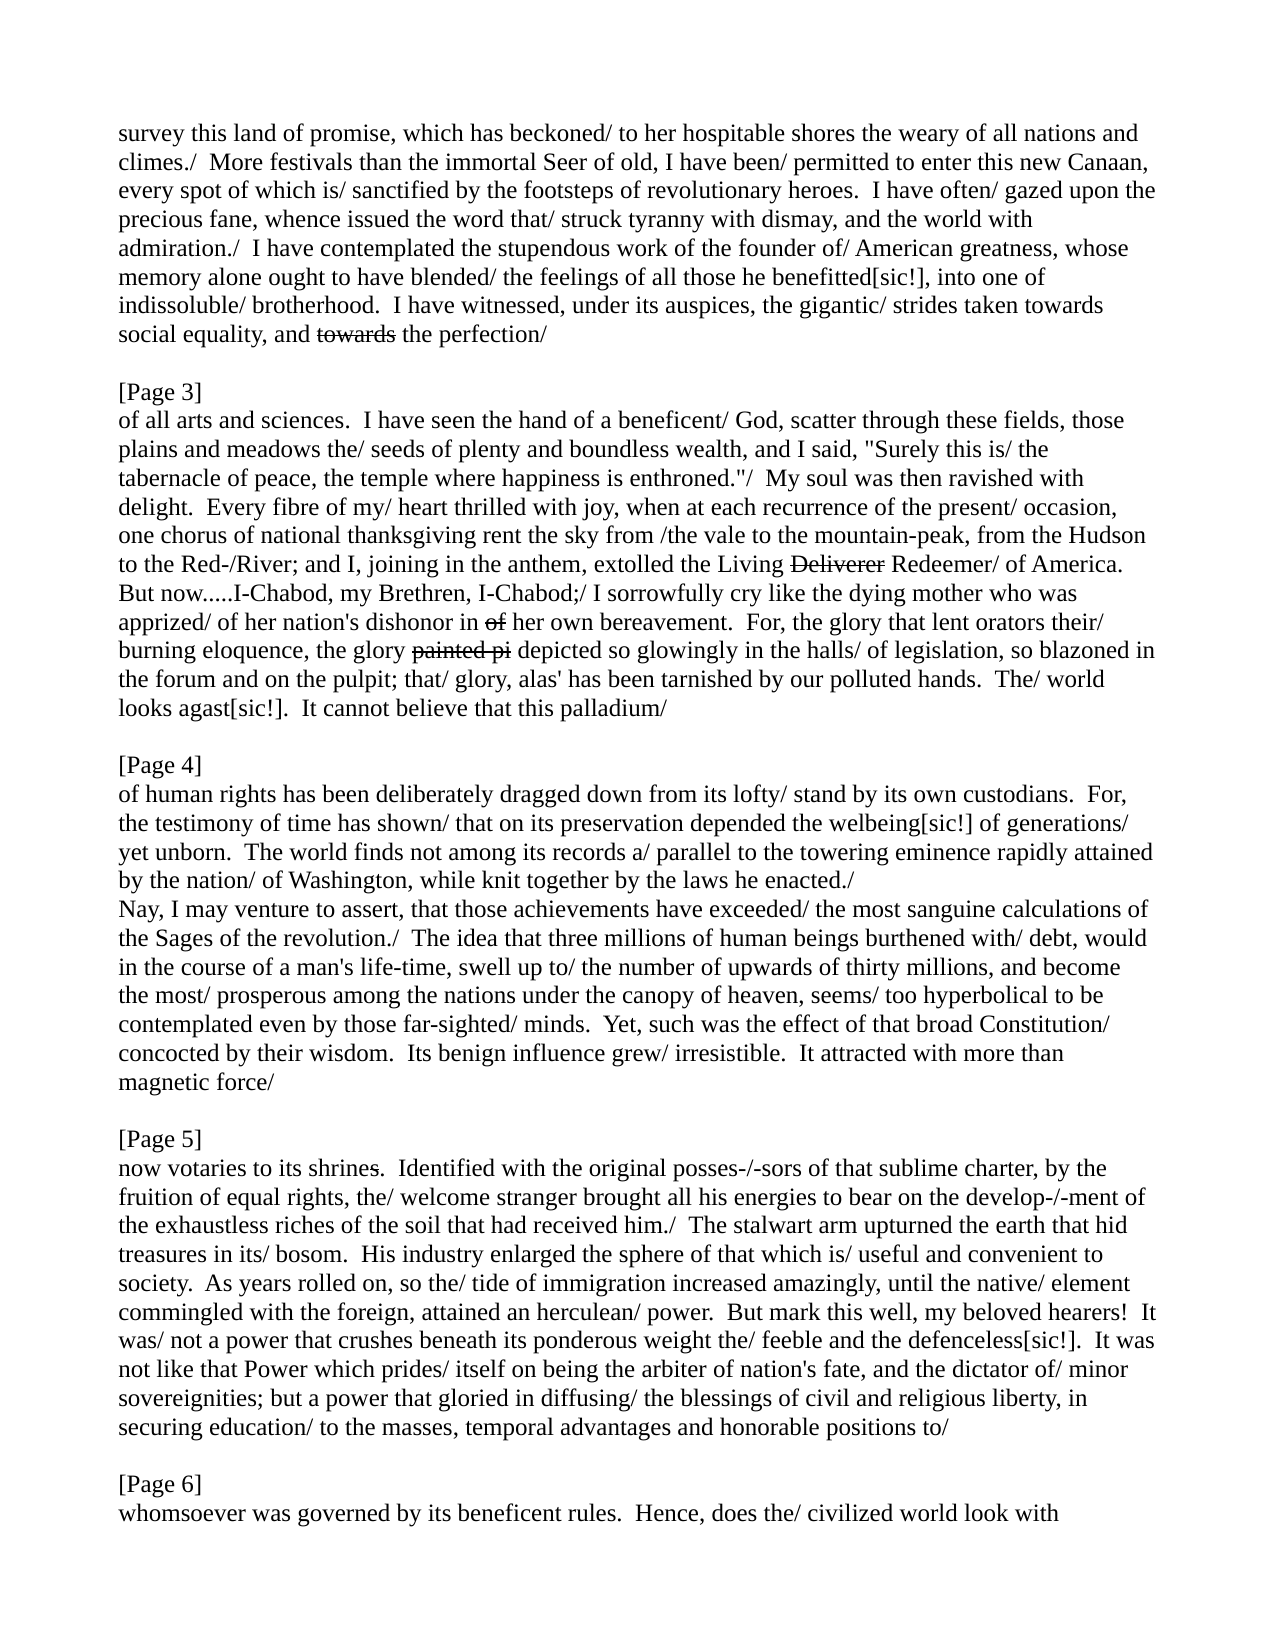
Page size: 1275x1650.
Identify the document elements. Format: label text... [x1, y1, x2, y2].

text survey this land of promise, which has beckoned/ to her hospitable shores the weary of all nations and climes./ More festivals than the immortal Seer of old, I have been/ permitted to enter this new Canaan, every spot of which is/ sanctified by the footsteps of revolutionary heroes. I have often/ gazed upon the precious fane, whence issued the word that/ struck tyranny with dismay, and the world with admiration./ I have contemplated the stupendous work of the founder of/ American greatness, whose memory alone ought to have blended/ the feelings of all those he benefitted[sic!], into one of indissoluble/ brotherhood. I have witnessed, under its auspices, the gigantic/ strides taken towards social equality, and towards the perfection/ [118, 118, 1157, 348]
text of human rights has been deliberately dragged down from its lofty/ stand by its own custodians. For, the testimony of time has shown/ that on its preservation depended the welbeing[sic!] of generations/ yet unborn. The world finds not among its records a/ parallel to the towering eminence rapidly attained by the nation/ of Washington, while knit together by the laws he enacted./ [118, 779, 1157, 894]
text whomsoever was governed by its beneficent rules. Hence, does the/ civilized world look with [118, 1498, 1157, 1527]
text [Page 6] [118, 1469, 1157, 1498]
text of all arts and sciences. I have seen the hand of a beneficent/ God, scatter through these fields, those plains and meadows the/ seeds of plenty and boundless wealth, and I said, "Surely this is/ the tabernacle of peace, the temple where happiness is enthroned."/ My soul was then ravished with delight. Every fibre of my/ heart thrilled with joy, when at each recurrence of the present/ occasion, one chorus of national thanksgiving rent the sky from /the vale to the mountain-peak, from the Hudson to the Red-/River; and I, joining in the anthem, extolled the Living Deliverer Redeemer/ of America. But now.....I-Chabod, my Brethren, I-Chabod;/ I sorrowfully cry like the dying mother who was apprized/ of her nation's dishonor in of her own bereavement. For, the glory that lent orators their/ burning eloquence, the glory painted pi depicted so glowingly in the halls/ of legislation, so blazoned in the forum and on the pulpit; that/ glory, alas' has been tarnished by our polluted hands. The/ world looks agast[sic!]. It cannot believe that this palladium/ [118, 406, 1157, 722]
text [Page 4] [118, 751, 1157, 779]
text Nay, I may venture to assert, that those achievements have exceeded/ the most sanguine calculations of the Sages of the revolution./ The idea that three millions of human beings burthened with/ debt, would in the course of a man's life-time, swell up to/ the number of upwards of thirty millions, and become the most/ prosperous among the nations under the canopy of heaven, seems/ too hyperbolical to be contemplated even by those far-sighted/ minds. Yet, such was the effect of that broad Constitution/ concocted by their wisdom. Its benign influence grew/ irresistible. It attracted with more than magnetic force/ [118, 894, 1157, 1096]
text now votaries to its shrines. Identified with the original posses-/-sors of that sublime charter, by the fruition of equal rights, the/ welcome stranger brought all his energies to bear on the develop-/-ment of the exhaustless riches of the soil that had received him./ The stalwart arm upturned the earth that hid treasures in its/ bosom. His industry enlarged the sphere of that which is/ useful and convenient to society. As years rolled on, so the/ tide of immigration increased amazingly, until the native/ element commingled with the foreign, attained an herculean/ power. But mark this well, my beloved hearers! It was/ not a power that crushes beneath its ponderous weight the/ feeble and the defenceless[sic!]. It was not like that Power which prides/ itself on being the arbiter of nation's fate, and the dictator of/ minor sovereignities; but a power that gloried in diffusing/ the blessings of civil and religious liberty, in securing education/ to the masses, temporal advantages and honorable positions to/ [118, 1153, 1157, 1441]
text [Page 5] [118, 1124, 1157, 1153]
text [Page 3] [118, 377, 1157, 406]
